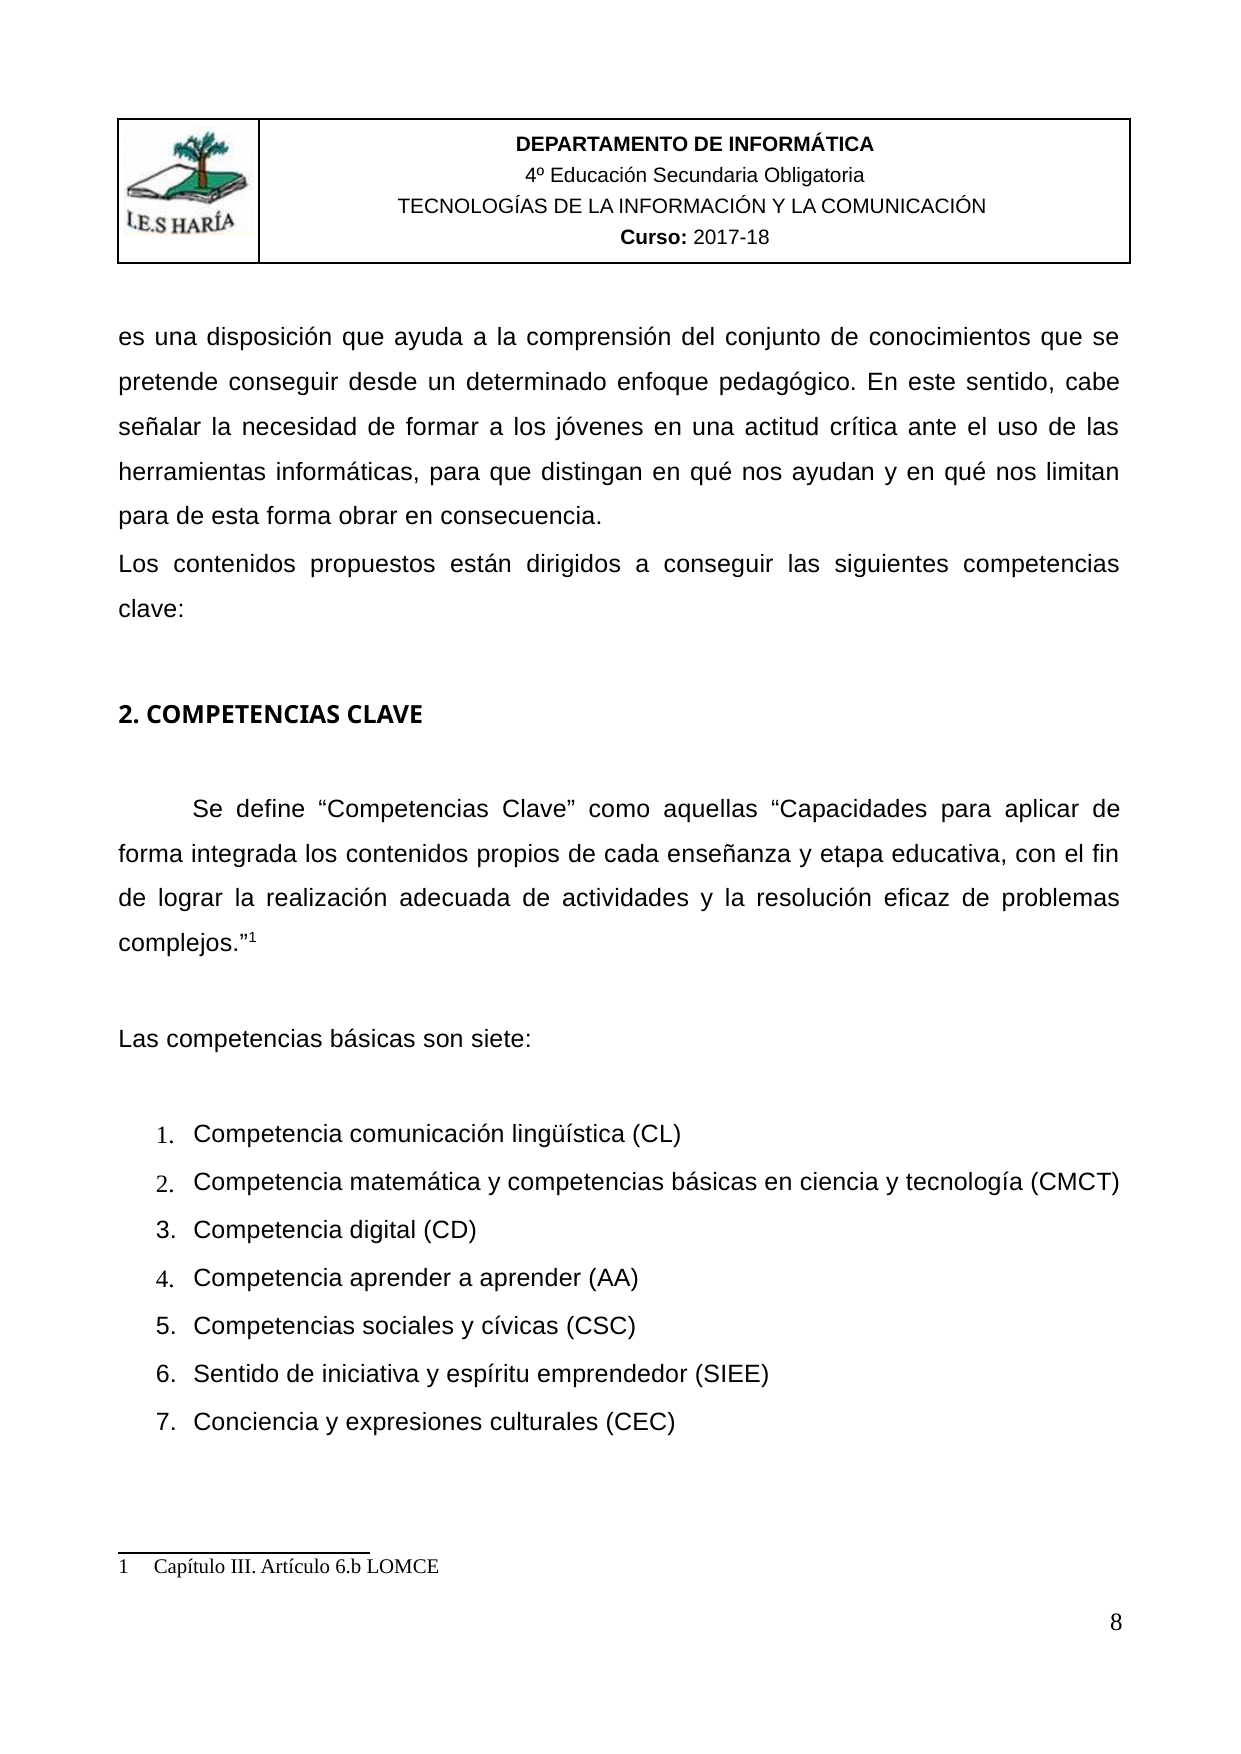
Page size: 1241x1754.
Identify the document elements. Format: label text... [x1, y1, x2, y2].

text Las competencias básicas son siete: [118, 1024, 1122, 1054]
list Competencias sociales y cívicas (CSC) [156, 1311, 1122, 1341]
list Conciencia y expresiones culturales (CEC) [156, 1407, 1122, 1437]
list Competencia digital (CD) [156, 1215, 1122, 1245]
text Los contenidos propuestos están dirigidos a conseguir las siguientes competencias clave: [118, 549, 1122, 624]
text es una disposición que ayuda a la comprensión del conjunto de conocimientos que se pretende conseguir desde un determinado enfoque pedagógico. En este sentido, cabe señalar la necesidad de formar a los jóvenes en una actitud crítica ante el uso de las herramientas informáticas, para que distingan en qué nos ayudan y en qué nos limitan para de esta forma obrar en consecuencia. [118, 322, 1122, 531]
subtitle 2. COMPETENCIAS CLAVE [118, 696, 1122, 730]
picture [123, 126, 254, 235]
list Competencia aprender a aprender (AA) [156, 1263, 1122, 1293]
list Sentido de iniciativa y espíritu emprendedor (SIEE) [156, 1359, 1122, 1389]
text Capítulo III. Artículo 6.b LOMCE [118, 1553, 1122, 1578]
text Se define “Competencias Clave” como aquellas “Capacidades para aplicar de forma integrada los contenidos propios de cada enseñanza y etapa educativa, con el fin de lograr la realización adecuada de actividades y la resolución eficaz de problemas complejos.” [118, 794, 1122, 958]
list Competencia comunicación lingüística (CL) [156, 1119, 1122, 1149]
list Competencia matemática y competencias básicas en ciencia y tecnología (CMCT) [156, 1167, 1122, 1197]
